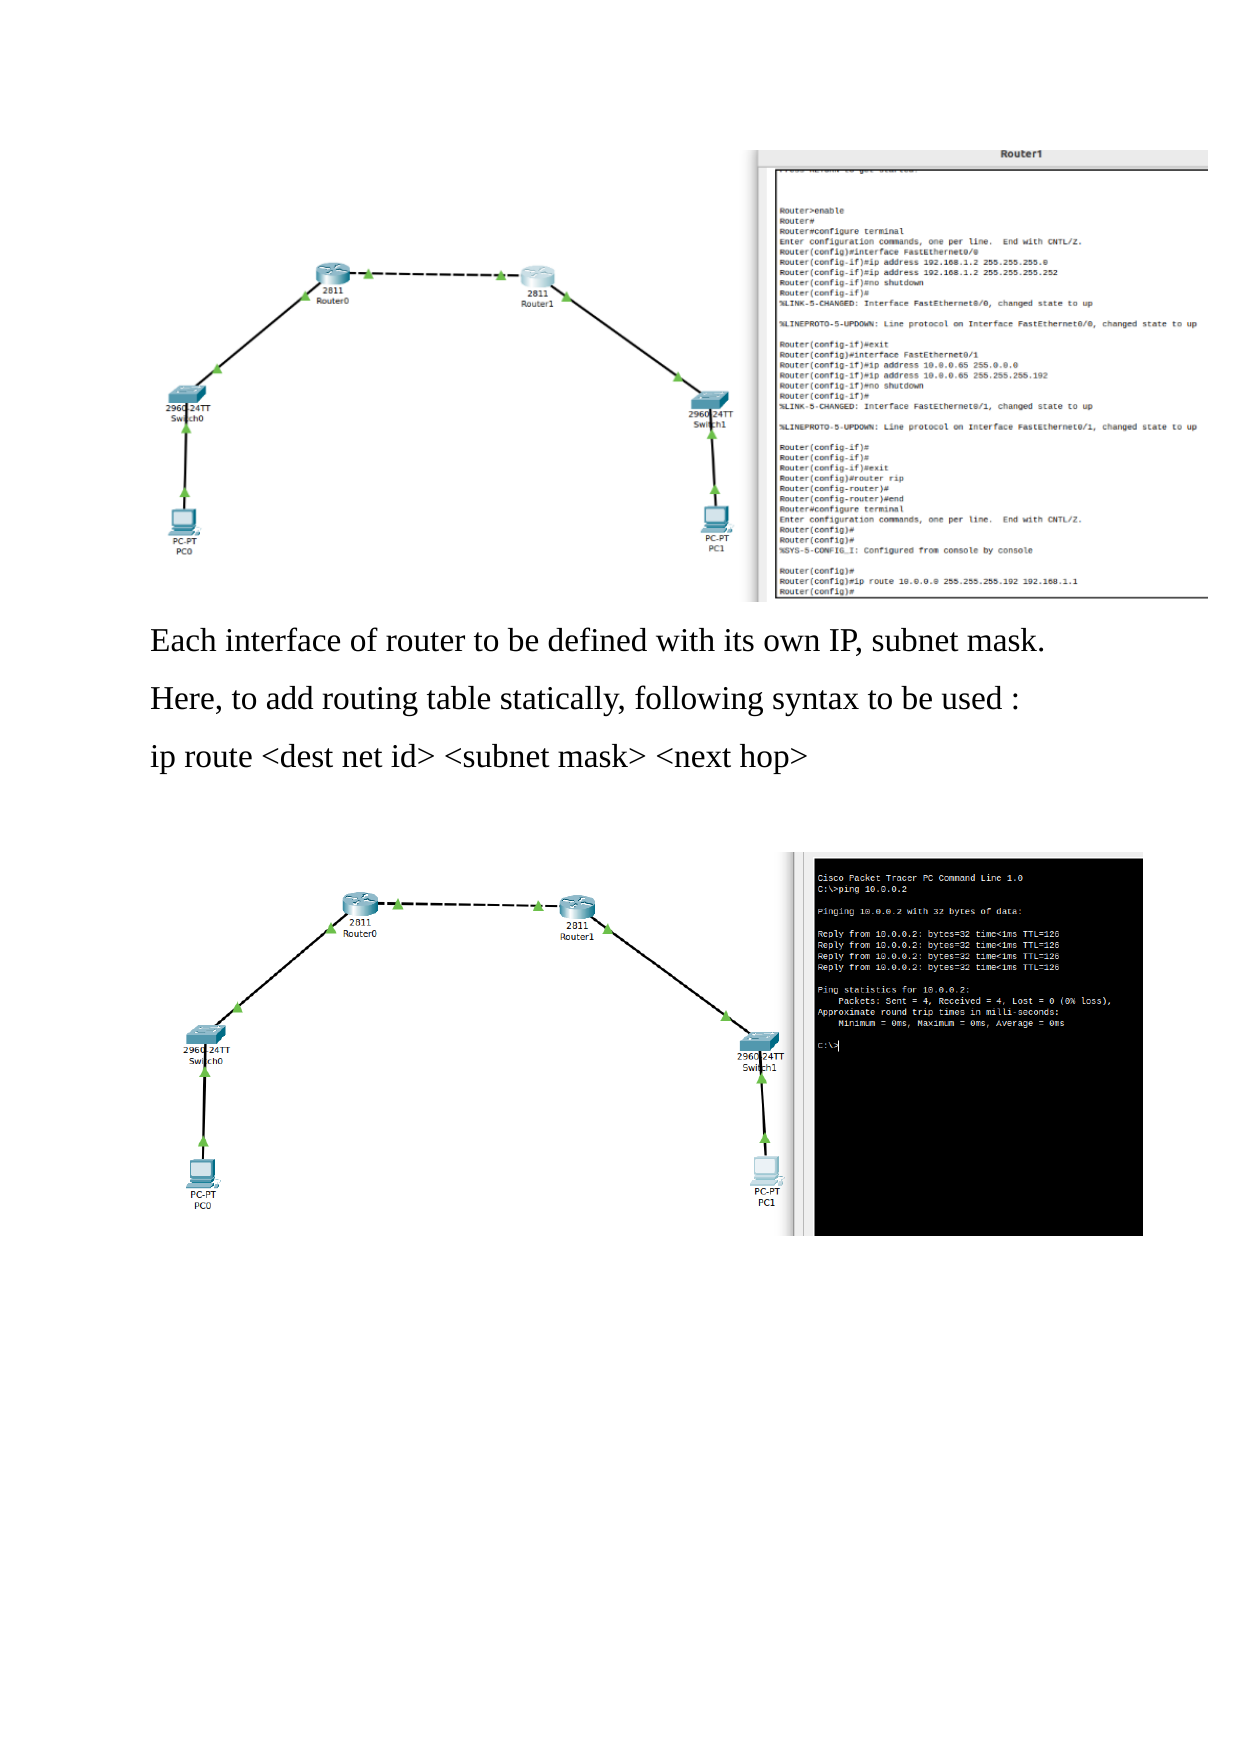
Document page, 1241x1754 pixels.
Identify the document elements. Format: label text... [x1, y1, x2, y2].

text Here, to add routing table statically, following syntax to be used : [150, 678, 1090, 717]
picture [150, 150, 1208, 602]
picture [150, 852, 1143, 1236]
text Each interface of router to be defined with its own IP, subnet mask. [150, 621, 1090, 659]
text ip route <dest net id> <subnet mask> <next hop> [150, 737, 1090, 775]
